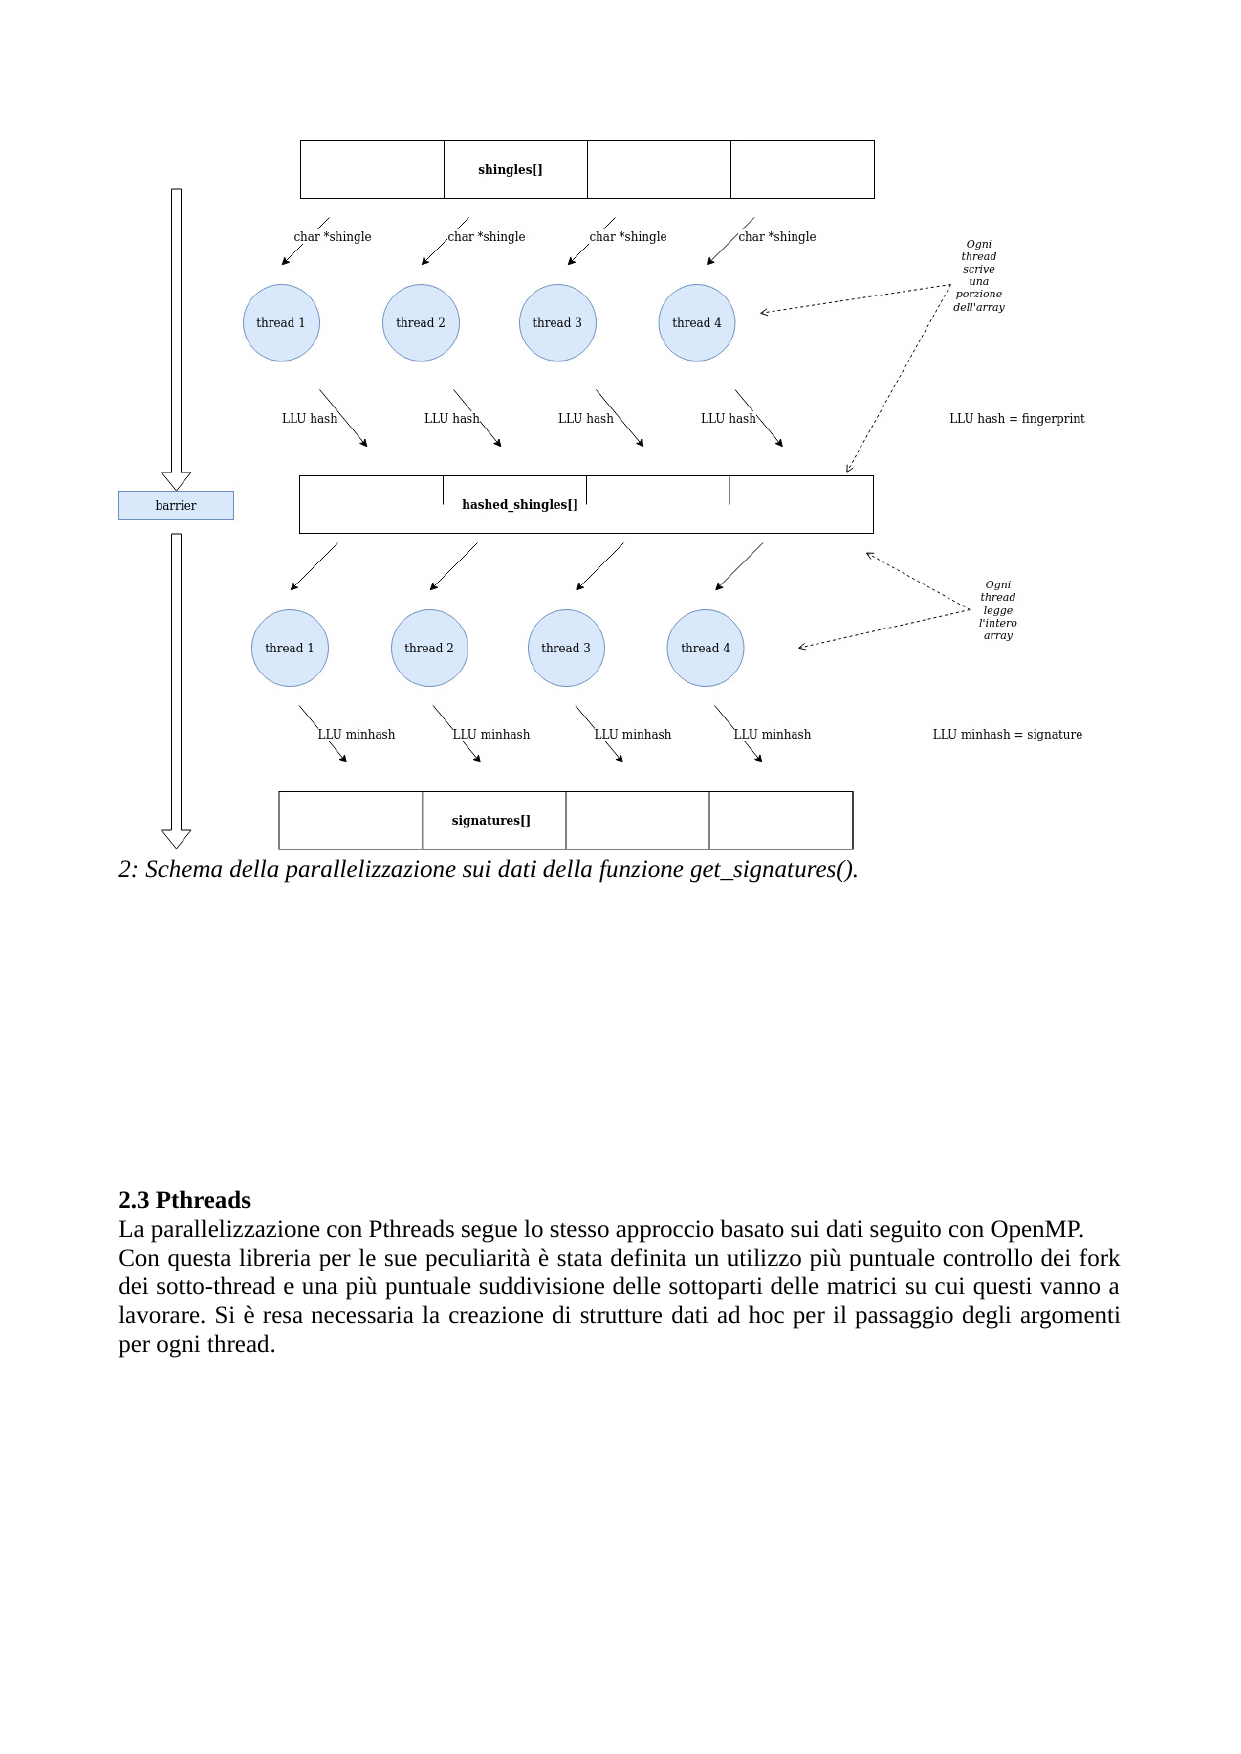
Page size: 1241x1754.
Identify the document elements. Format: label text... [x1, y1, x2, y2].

text La parallelizzazione con Pthreads segue lo stesso approccio basato sui dati seguito con OpenMP. [118, 1214, 1122, 1243]
text 2.3 Pthreads [118, 1185, 1122, 1214]
text 2: Schema della parallelizzazione sui dati della funzione get_signatures(). [118, 850, 1122, 883]
text Con questa libreria per le sue peculiarità è stata definita un utilizzo più puntuale controllo dei fork dei sotto-thread e una più puntuale suddivisione delle sottoparti delle matrici su cui questi vanno a lavorare. Si è resa necessaria la creazione di strutture dati ad hoc per il passaggio degli argomenti per ogni thread. [118, 1243, 1122, 1358]
picture [118, 140, 1123, 850]
